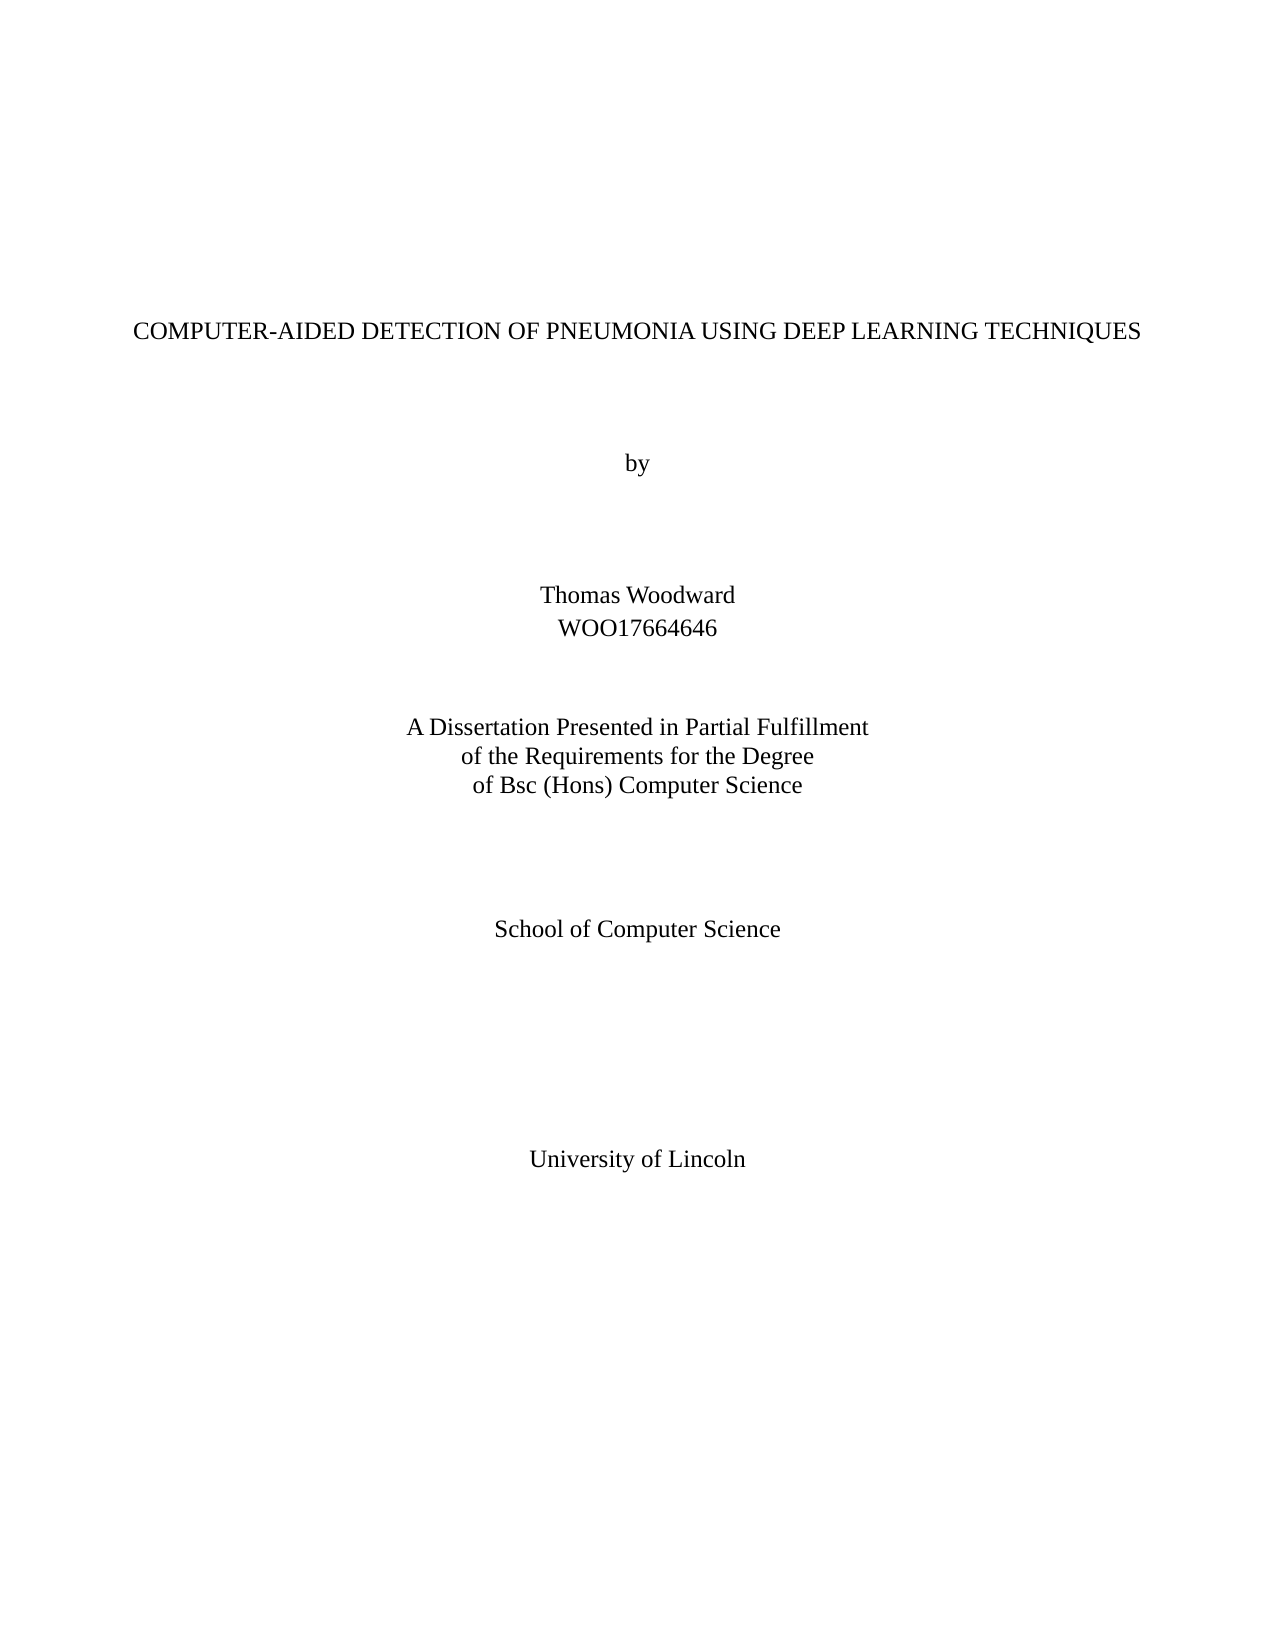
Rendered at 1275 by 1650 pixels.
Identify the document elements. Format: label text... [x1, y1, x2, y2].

text WOO17664646 [118, 613, 1157, 642]
text Thomas Woodward [118, 580, 1157, 609]
text A Dissertation Presented in Partial Fulfillment [118, 712, 1157, 741]
text Computer-aided Detection Of Pneumonia Using Deep Learning Techniques [118, 316, 1157, 345]
text School of Computer Science [118, 914, 1157, 942]
text University of Lincoln [118, 1144, 1157, 1172]
text of Bsc (Hons) Computer Science [118, 770, 1157, 799]
text of the Requirements for the Degree [118, 741, 1157, 770]
text by [118, 448, 1157, 477]
